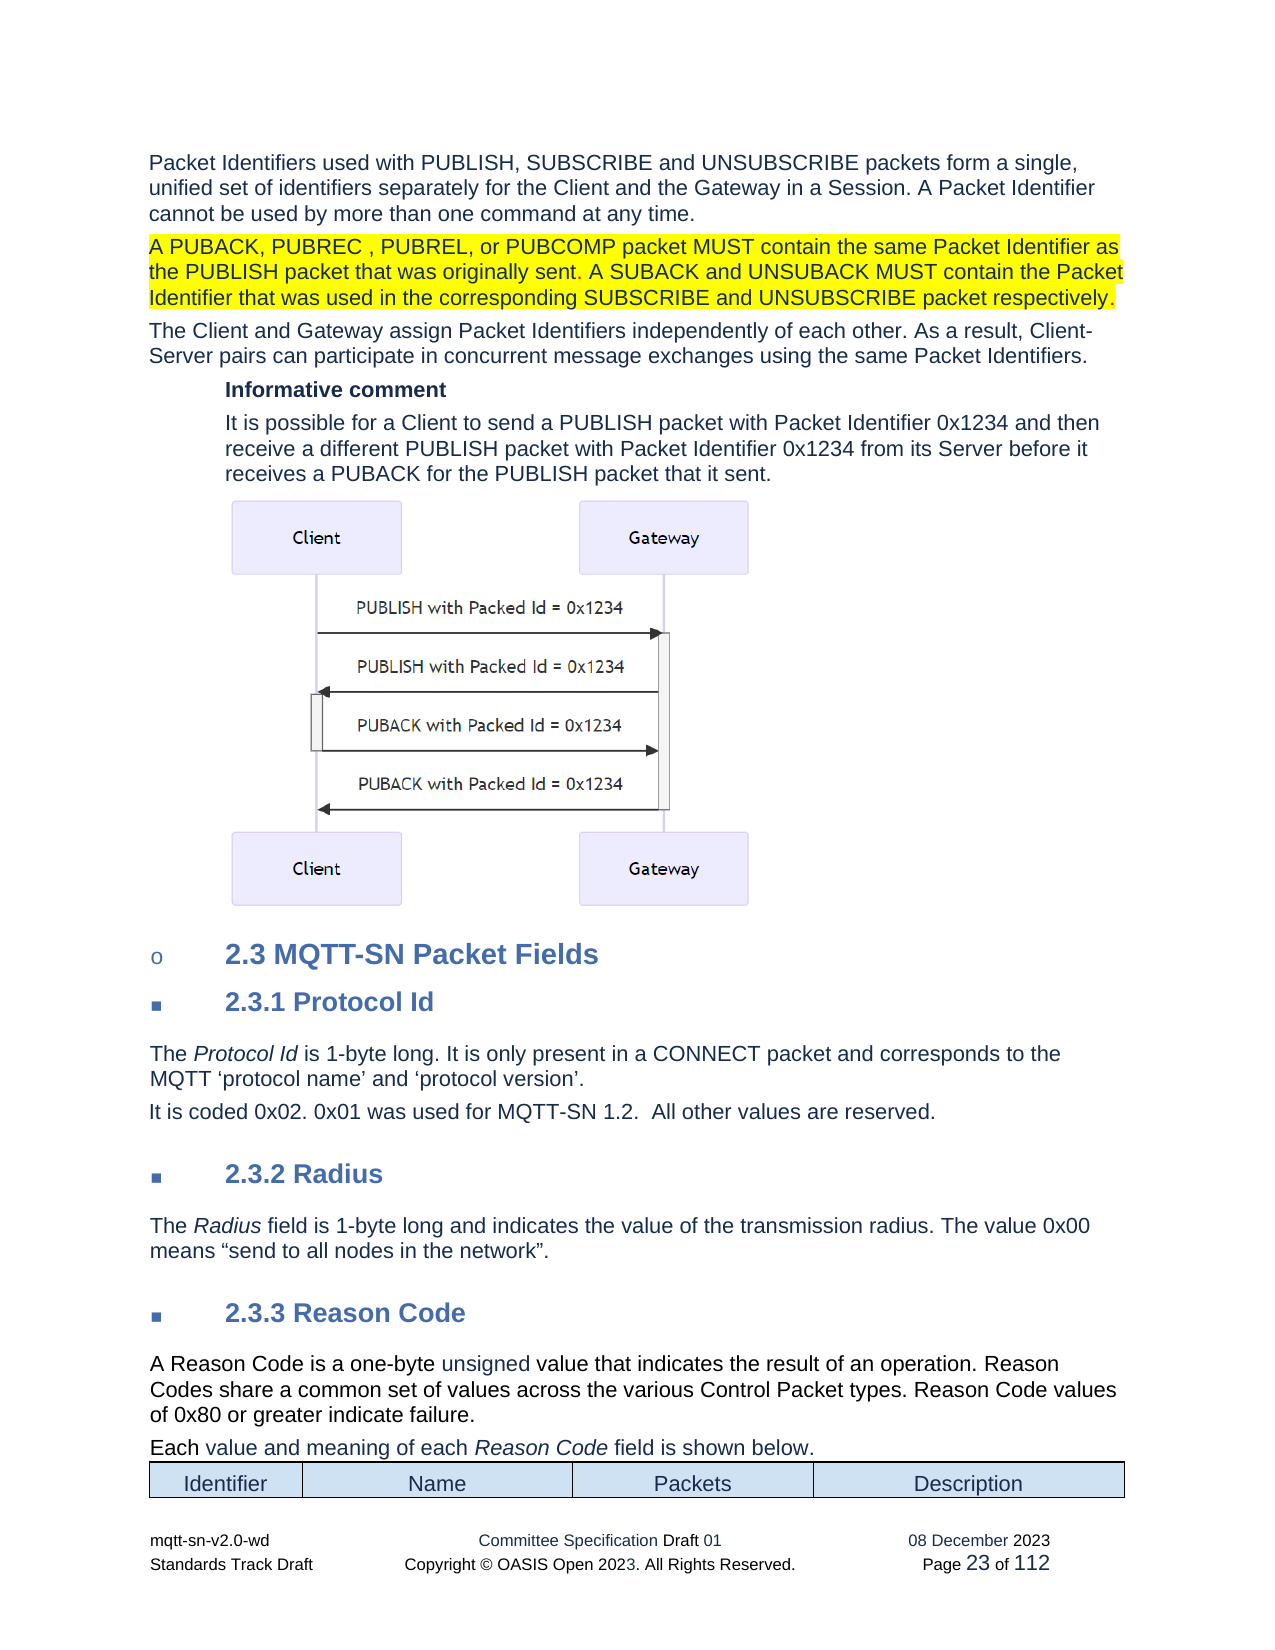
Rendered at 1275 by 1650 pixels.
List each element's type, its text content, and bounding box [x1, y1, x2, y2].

subtitle 2.3.3 Reason Code [150, 1295, 1124, 1333]
text Packet Identifiers used with PUBLISH, SUBSCRIBE and UNSUBSCRIBE packets form a single, unified set of identifiers separately for the Client and the Gateway in a Session. A Packet Identifier cannot be used by more than one command at any time. [148, 150, 1124, 226]
subtitle 2.3.1 Protocol Id [150, 984, 1124, 1022]
subtitle 2.3 MQTT-SN Packet Fields [150, 937, 1124, 971]
text Informative comment [225, 377, 1124, 402]
text Each value and meaning of each Reason Code field is shown below. [149, 1435, 1124, 1461]
text It is coded 0x02. 0x01 was used for MQTT-SN 1.2. All other values are reserved. [148, 1099, 1124, 1124]
table_header Description [814, 1463, 1124, 1497]
text The Client and Gateway assign Packet Identifiers independently of each other. As a result, Client-Server pairs can participate in concurrent message exchanges using the same Packet Identifiers. [148, 318, 1124, 368]
table_header Identifier [150, 1463, 302, 1497]
table_header Packets [573, 1463, 813, 1497]
subtitle 2.3.2 Radius [150, 1156, 1124, 1194]
text The Radius field is 1-byte long and indicates the value of the transmission radius. The value 0x00 means “send to all nodes in the network”. [149, 1212, 1124, 1263]
text It is possible for a Client to send a PUBLISH packet with Packet Identifier 0x1234 and then receive a different PUBLISH packet with Packet Identifier 0x1234 from its Server before it receives a PUBACK for the PUBLISH packet that it sent. [225, 410, 1124, 486]
table_header Name [303, 1463, 572, 1497]
text A PUBACK, PUBREC , PUBREL, or PUBCOMP packet MUST contain the same Packet Identifier as the PUBLISH packet that was originally sent. A SUBACK and UNSUBACK MUST contain the Packet Identifier that was used in the corresponding SUBSCRIBE and UNSUBSCRIBE packet respectively. [148, 234, 1124, 309]
text The Protocol Id is 1-byte long. It is only present in a CONNECT packet and corresponds to the MQTT ‘protocol name’ and ‘protocol version’. [149, 1041, 1124, 1091]
text A Reason Code is a one-byte unsigned value that indicates the result of an operation. Reason Codes share a common set of values across the various Control Packet types. Reason Code values of 0x80 or greater indicate failure. [149, 1351, 1124, 1427]
picture [225, 494, 758, 913]
